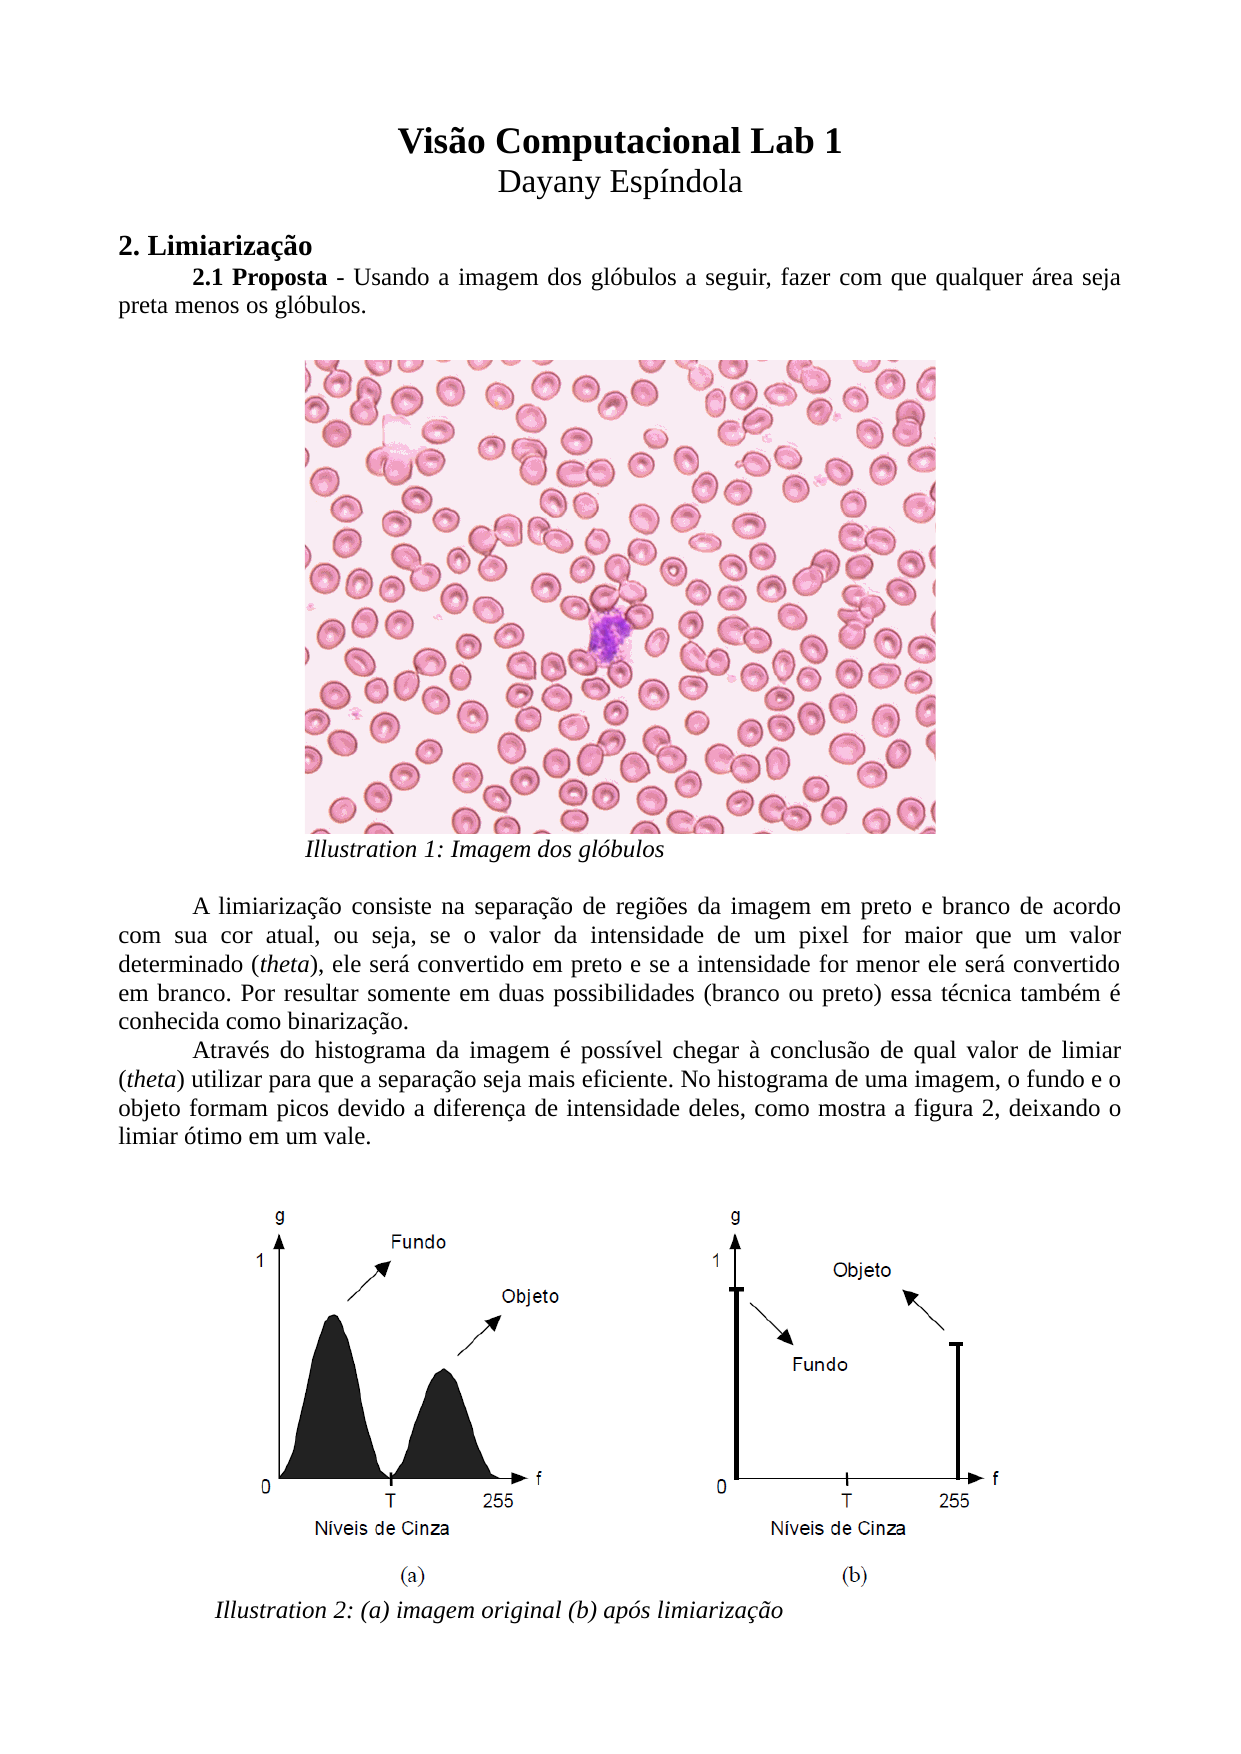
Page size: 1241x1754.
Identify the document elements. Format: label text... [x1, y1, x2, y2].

text Visão Computacional Lab 1 [118, 118, 1122, 161]
text Através do histograma da imagem é possível chegar à conclusão de qual valor de limiar (theta) utilizar para que a separação seja mais eficiente. No histograma de uma imagem, o fundo e o objeto formam picos devido a diferença de intensidade deles, como mostra a figura 2, deixando o limiar ótimo em um vale. [118, 1035, 1122, 1150]
text Dayany Espíndola [118, 161, 1122, 199]
text 2.1 Proposta - Usando a imagem dos glóbulos a seguir, fazer com que qualquer área seja preta menos os glóbulos. [118, 262, 1122, 319]
text A limiarização consiste na separação de regiões da imagem em preto e branco de acordo com sua cor atual, ou seja, se o valor da intensidade de um pixel for maior que um valor determinado (theta), ele será convertido em preto e se a intensidade for menor ele será convertido em branco. Por resultar somente em duas possibilidades (branco ou preto) essa técnica também é conhecida como binarização. [118, 891, 1122, 1035]
text 2. Limiarização [118, 228, 1122, 262]
picture [304, 360, 936, 834]
text Illustration 2: (a) imagem original (b) após limiarização [214, 1594, 1026, 1624]
text Illustration 1: Imagem dos glóbulos [305, 834, 936, 863]
